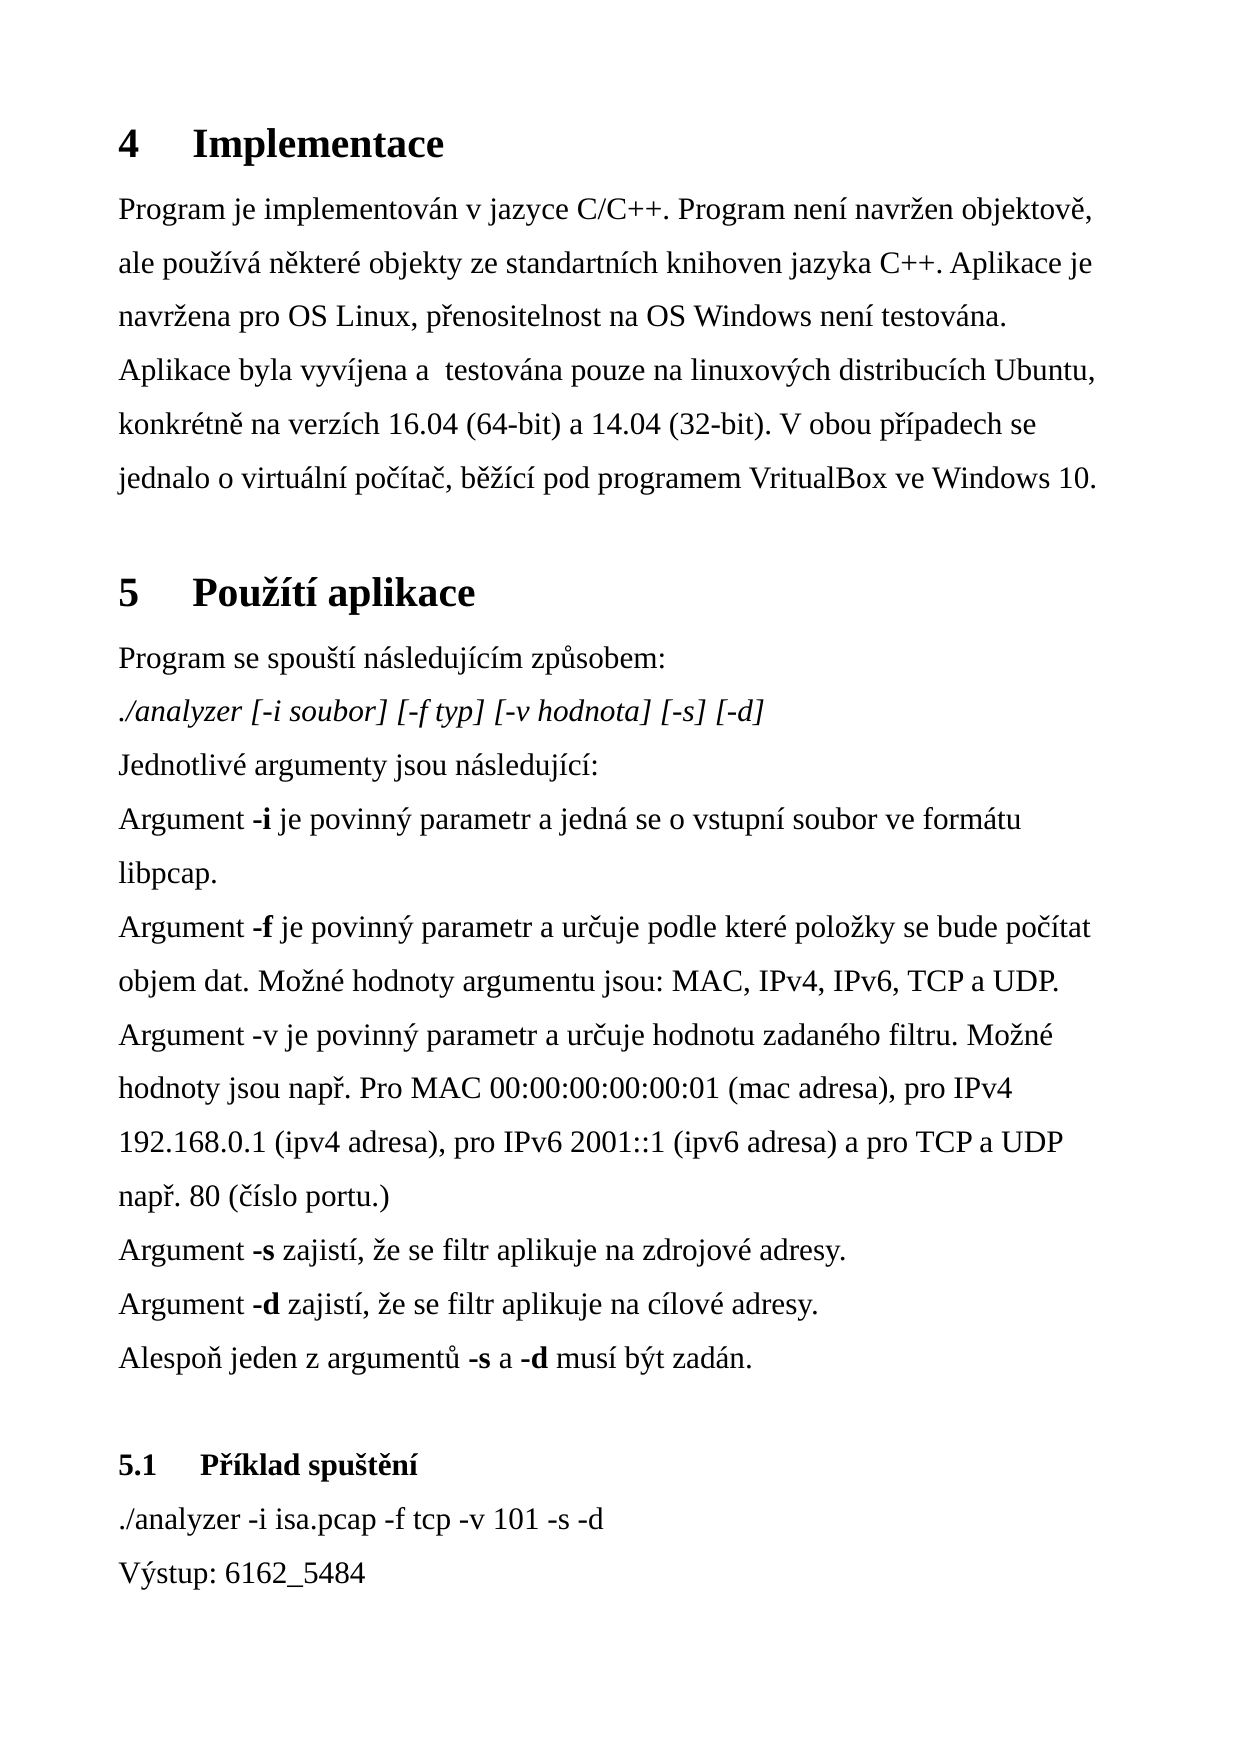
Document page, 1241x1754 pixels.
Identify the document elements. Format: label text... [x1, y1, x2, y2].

text Jednotlivé argumenty jsou následující: [118, 747, 1122, 782]
text Argument -f je povinný parametr a určuje podle které položky se bude počítat objem dat. Možné hodnoty argumentu jsou: MAC, IPv4, IPv6, TCP a UDP. [118, 908, 1122, 998]
text 4 Implementace [118, 118, 1122, 166]
text ./analyzer -i isa.pcap -f tcp -v 101 -s -d [118, 1501, 1122, 1536]
text Argument -d zajistí, že se filtr aplikuje na cílové adresy. [118, 1285, 1122, 1321]
text Výstup: 6162_5484 [118, 1554, 1122, 1590]
text ./analyzer [-i soubor] [-f typ] [-v hodnota] [-s] [-d] [118, 693, 1122, 729]
text Argument -i je povinný parametr a jedná se o vstupní soubor ve formátu libpcap. [118, 800, 1122, 890]
text Alespoň jeden z argumentů -s a -d musí být zadán. [118, 1339, 1122, 1375]
text Argument -v je povinný parametr a určuje hodnotu zadaného filtru. Možné hodnoty jsou např. Pro MAC 00:00:00:00:00:01 (mac adresa), pro IPv4 192.168.0.1 (ipv4 adresa), pro IPv6 2001::1 (ipv6 adresa) a pro TCP a UDP např. 80 (číslo portu.) [118, 1016, 1122, 1213]
text 5 Použítí aplikace [118, 567, 1122, 615]
text Program je implementován v jazyce C/C++. Program není navržen objektově, ale používá některé objekty ze standartních knihoven jazyka C++. Aplikace je navržena pro OS Linux, přenositelnost na OS Windows není testována. Aplikace byla vyvíjena a testována pouze na linuxových distribucích Ubuntu, konkrétně na verzích 16.04 (64-bit) a 14.04 (32-bit). V obou případech se jednalo o virtuální počítač, běžící pod programem VritualBox ve Windows 10. [118, 190, 1122, 495]
text Argument -s zajistí, že se filtr aplikuje na zdrojové adresy. [118, 1231, 1122, 1267]
text Program se spouští následujícím způsobem: [118, 639, 1122, 675]
text 5.1 Příklad spuštění [118, 1447, 1122, 1483]
